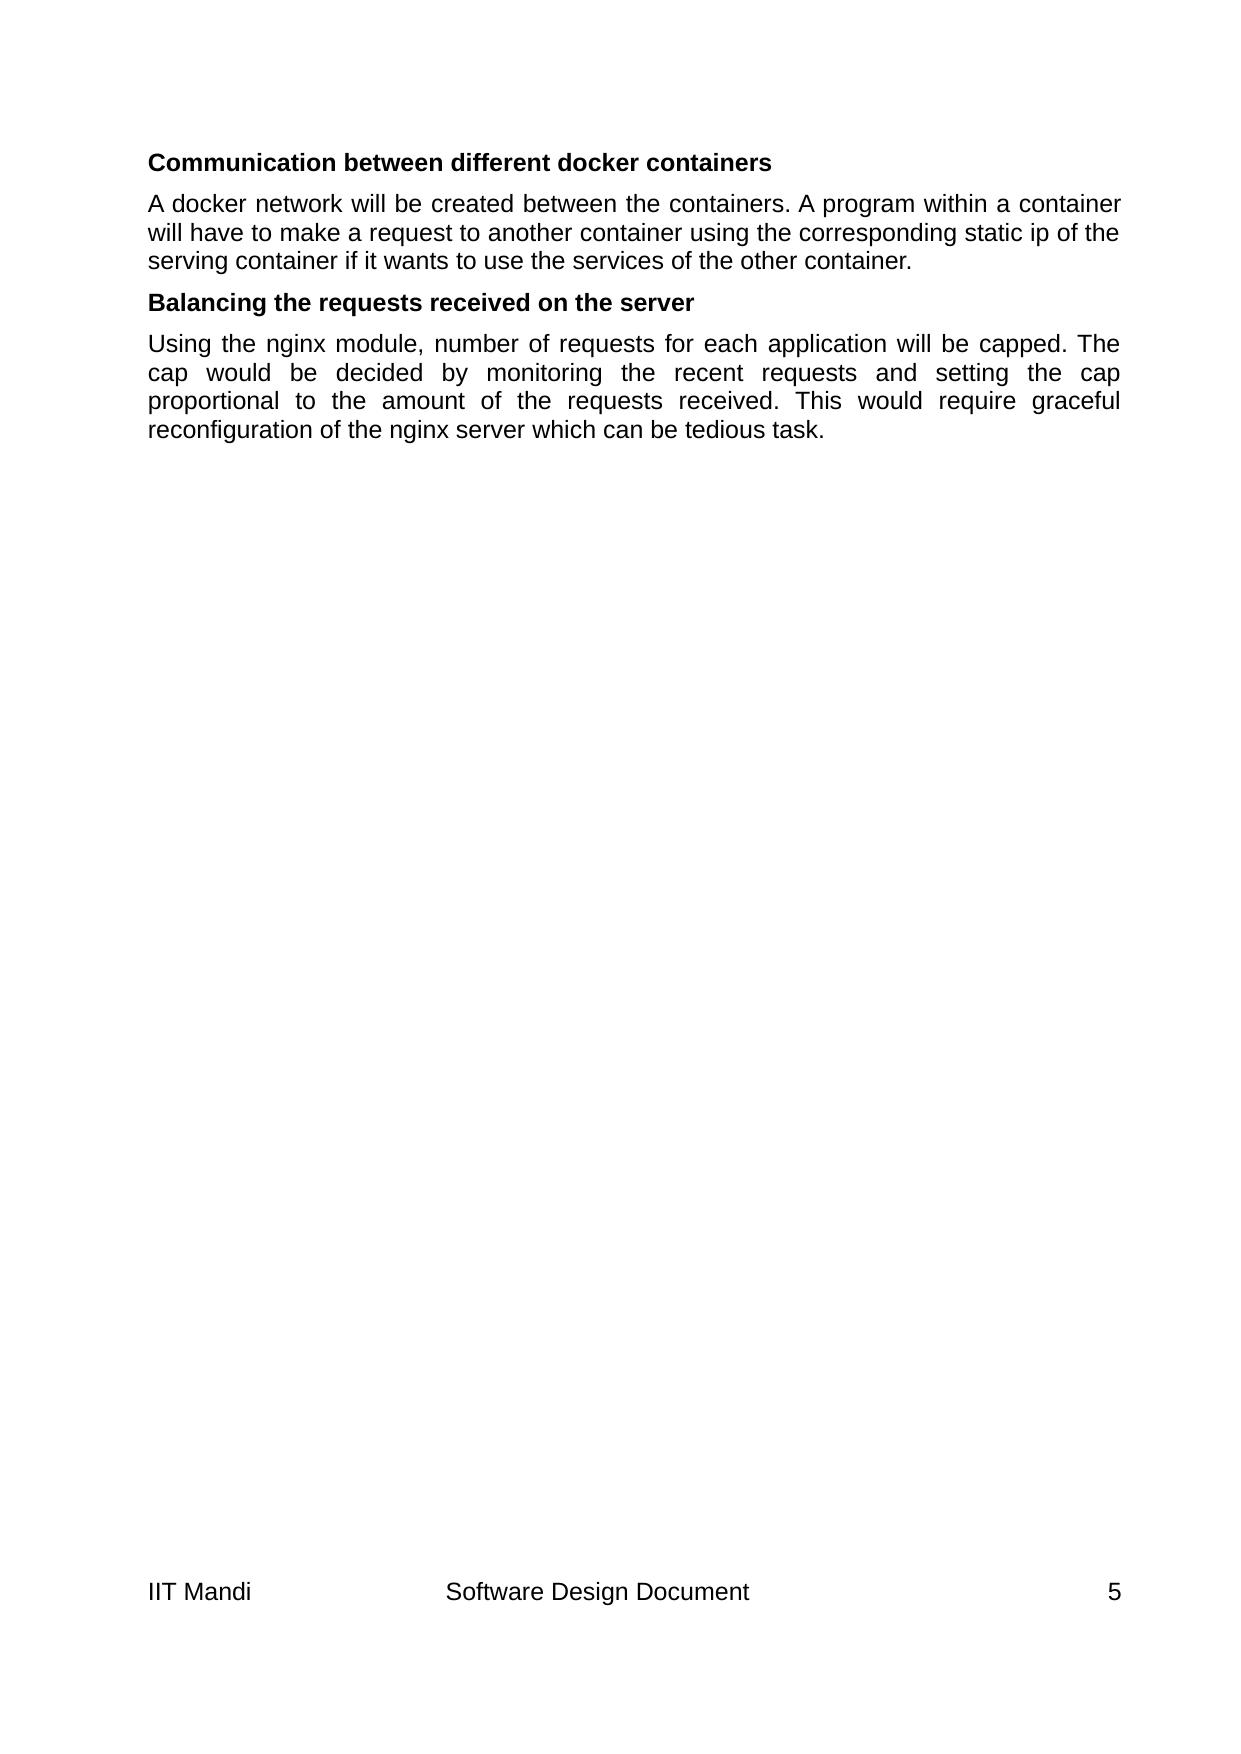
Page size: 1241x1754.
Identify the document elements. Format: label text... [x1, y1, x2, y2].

text Communication between different docker containers [148, 148, 1123, 176]
text Balancing the requests received on the server [148, 288, 1123, 316]
text Using the nginx module, number of requests for each application will be capped. The cap would be decided by monitoring the recent requests and setting the cap proportional to the amount of the requests received. This would require graceful reconfiguration of the nginx server which can be tedious task. [148, 329, 1123, 444]
text A docker network will be created between the containers. A program within a container will have to make a request to another container using the corresponding static ip of the serving container if it wants to use the services of the other container. [148, 189, 1123, 275]
